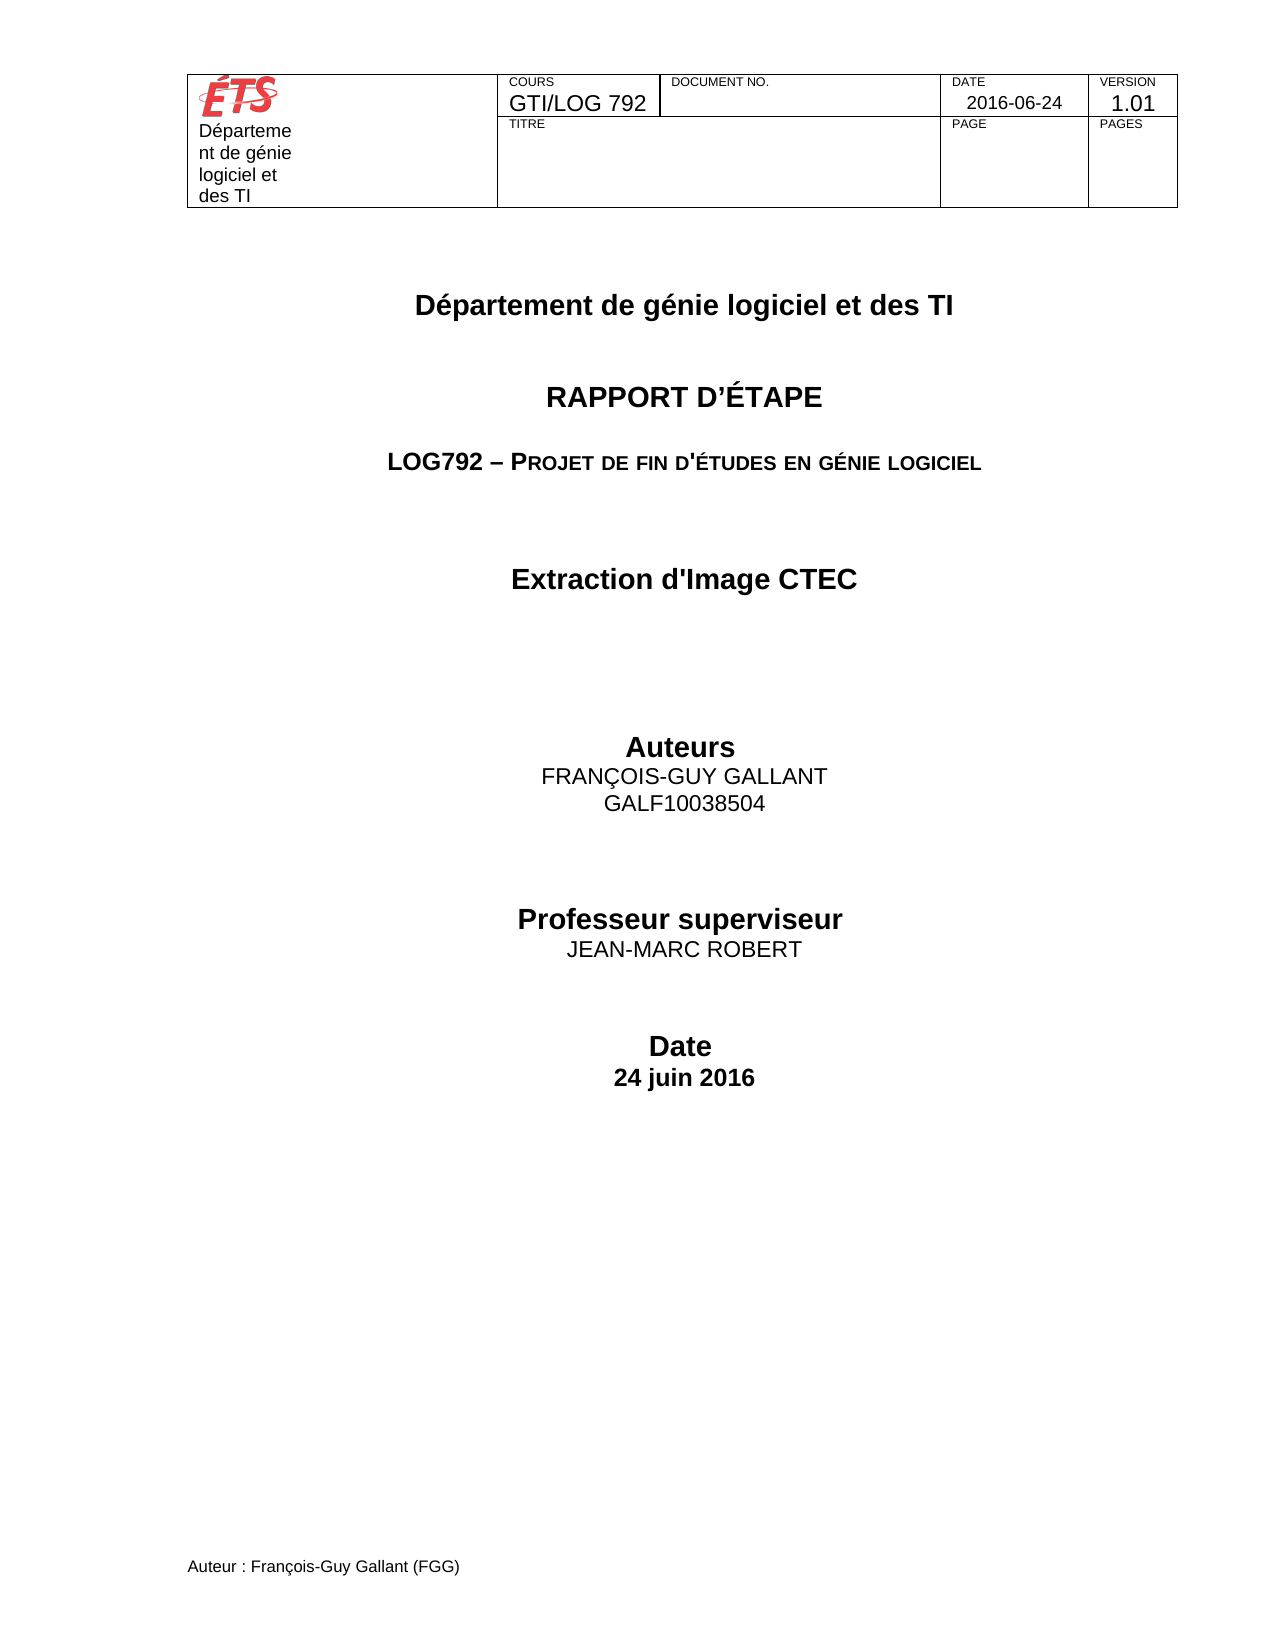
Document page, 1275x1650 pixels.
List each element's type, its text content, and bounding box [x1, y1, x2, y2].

text JEAN-MARC ROBERT [187, 936, 1181, 962]
text Date [187, 1029, 1181, 1063]
text Auteurs [187, 729, 1181, 763]
text Extraction d'Image CTEC [187, 562, 1181, 595]
text RAPPORT D’ÉTAPE [187, 380, 1181, 413]
text Professeur superviseur [187, 902, 1181, 936]
text Département de génie logiciel et des TI [187, 288, 1181, 321]
text LOG792 – Projet de fin d'études en génie logiciel [187, 447, 1181, 476]
text FRANÇOIS-GUY GALLANT GALF10038504 [187, 763, 1181, 816]
text 24 juin 2016 [187, 1063, 1181, 1091]
picture [198, 75, 278, 117]
